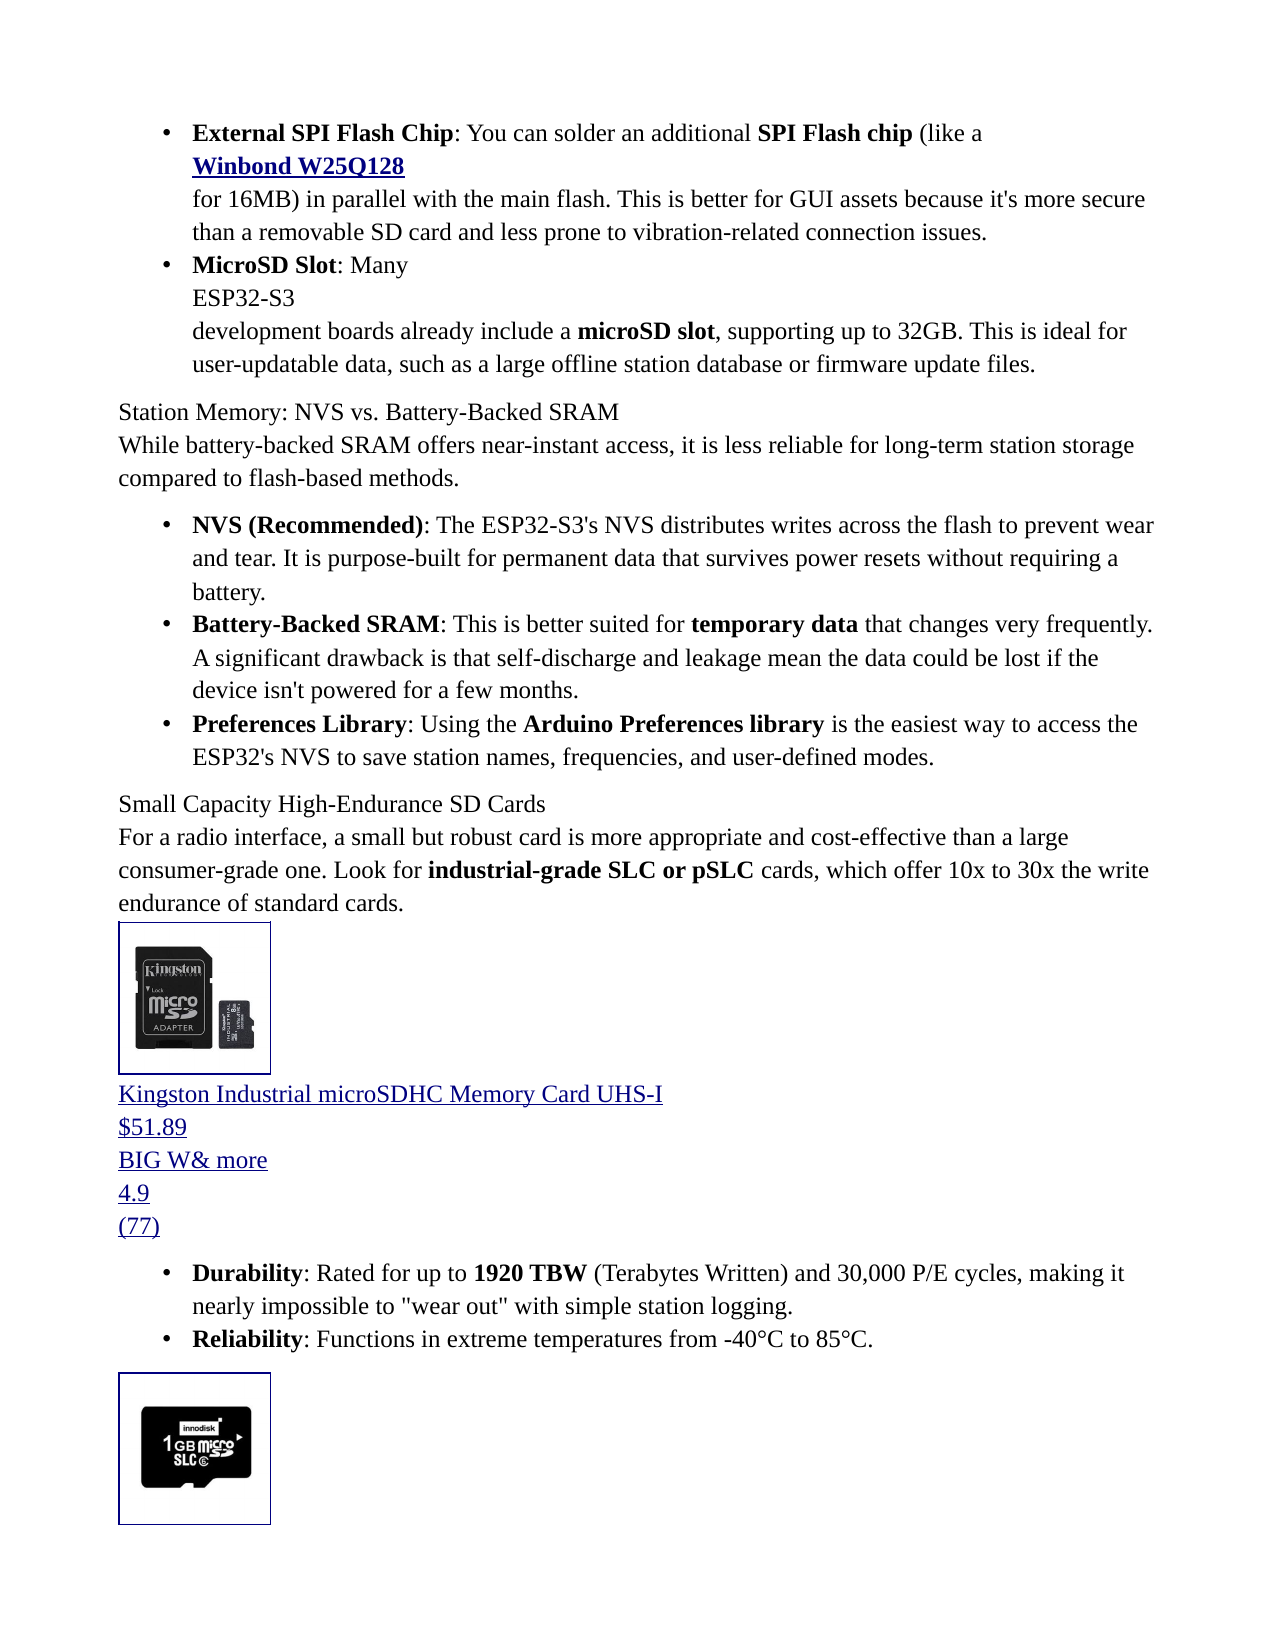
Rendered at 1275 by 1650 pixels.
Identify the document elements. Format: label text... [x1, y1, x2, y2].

list Durability: Rated for up to 1920 TBW (Terabytes Written) and 30,000 P/E cycles, making it nearly impossible to "wear out" with simple station logging. [162, 1258, 1157, 1320]
picture [120, 1374, 270, 1524]
text $51.89 [118, 1112, 1157, 1141]
text BIG W& more [118, 1145, 1157, 1173]
text For a radio interface, a small but robust card is more appropriate and cost-effective than a large consumer-grade one. Look for industrial-grade SLC or pSLC cards, which offer 10x to 30x the write endurance of standard cards. [118, 822, 1157, 917]
text While battery-backed SRAM offers near-instant access, it is less reliable for long-term station storage compared to flash-based methods. [118, 430, 1157, 492]
list Battery-Backed SRAM: This is better suited for temporary data that changes very frequently. A significant drawback is that self-discharge and leakage mean the data could be lost if the device isn't powered for a few months. [162, 609, 1157, 704]
list for 16MB) in parallel with the main flash. This is better for GUI assets because it's more secure than a removable SD card and less prone to vibration-related connection issues. [162, 184, 1157, 246]
text 4.9 [118, 1178, 1157, 1207]
list Winbond W25Q128 [162, 151, 1157, 180]
list ESP32-S3 [162, 283, 1157, 312]
list development boards already include a microSD slot, supporting up to 32GB. This is ideal for user-updatable data, such as a large offline station database or firmware update files. [162, 316, 1157, 378]
list Reliability: Functions in extreme temperatures from -40°C to 85°C. [162, 1324, 1157, 1353]
list NVS (Recommended): The ESP32-S3's NVS distributes writes across the flash to prevent wear and tear. It is purpose-built for permanent data that survives power resets without requiring a battery. [162, 511, 1157, 605]
list Preferences Library: Using the Arduino Preferences library is the easiest way to access the ESP32's NVS to save station names, frequencies, and user-defined modes. [162, 709, 1157, 770]
list External SPI Flash Chip: You can solder an additional SPI Flash chip (like a [162, 118, 1157, 147]
text Kingston Industrial microSDHC Memory Card UHS-I [118, 1079, 1157, 1107]
picture [120, 923, 270, 1073]
text Station Memory: NVS vs. Battery-Backed SRAM [118, 397, 1157, 426]
text Small Capacity High-Endurance SD Cards [118, 789, 1157, 818]
list MicroSD Slot: Many [162, 250, 1157, 279]
text (77) [118, 1211, 1157, 1239]
